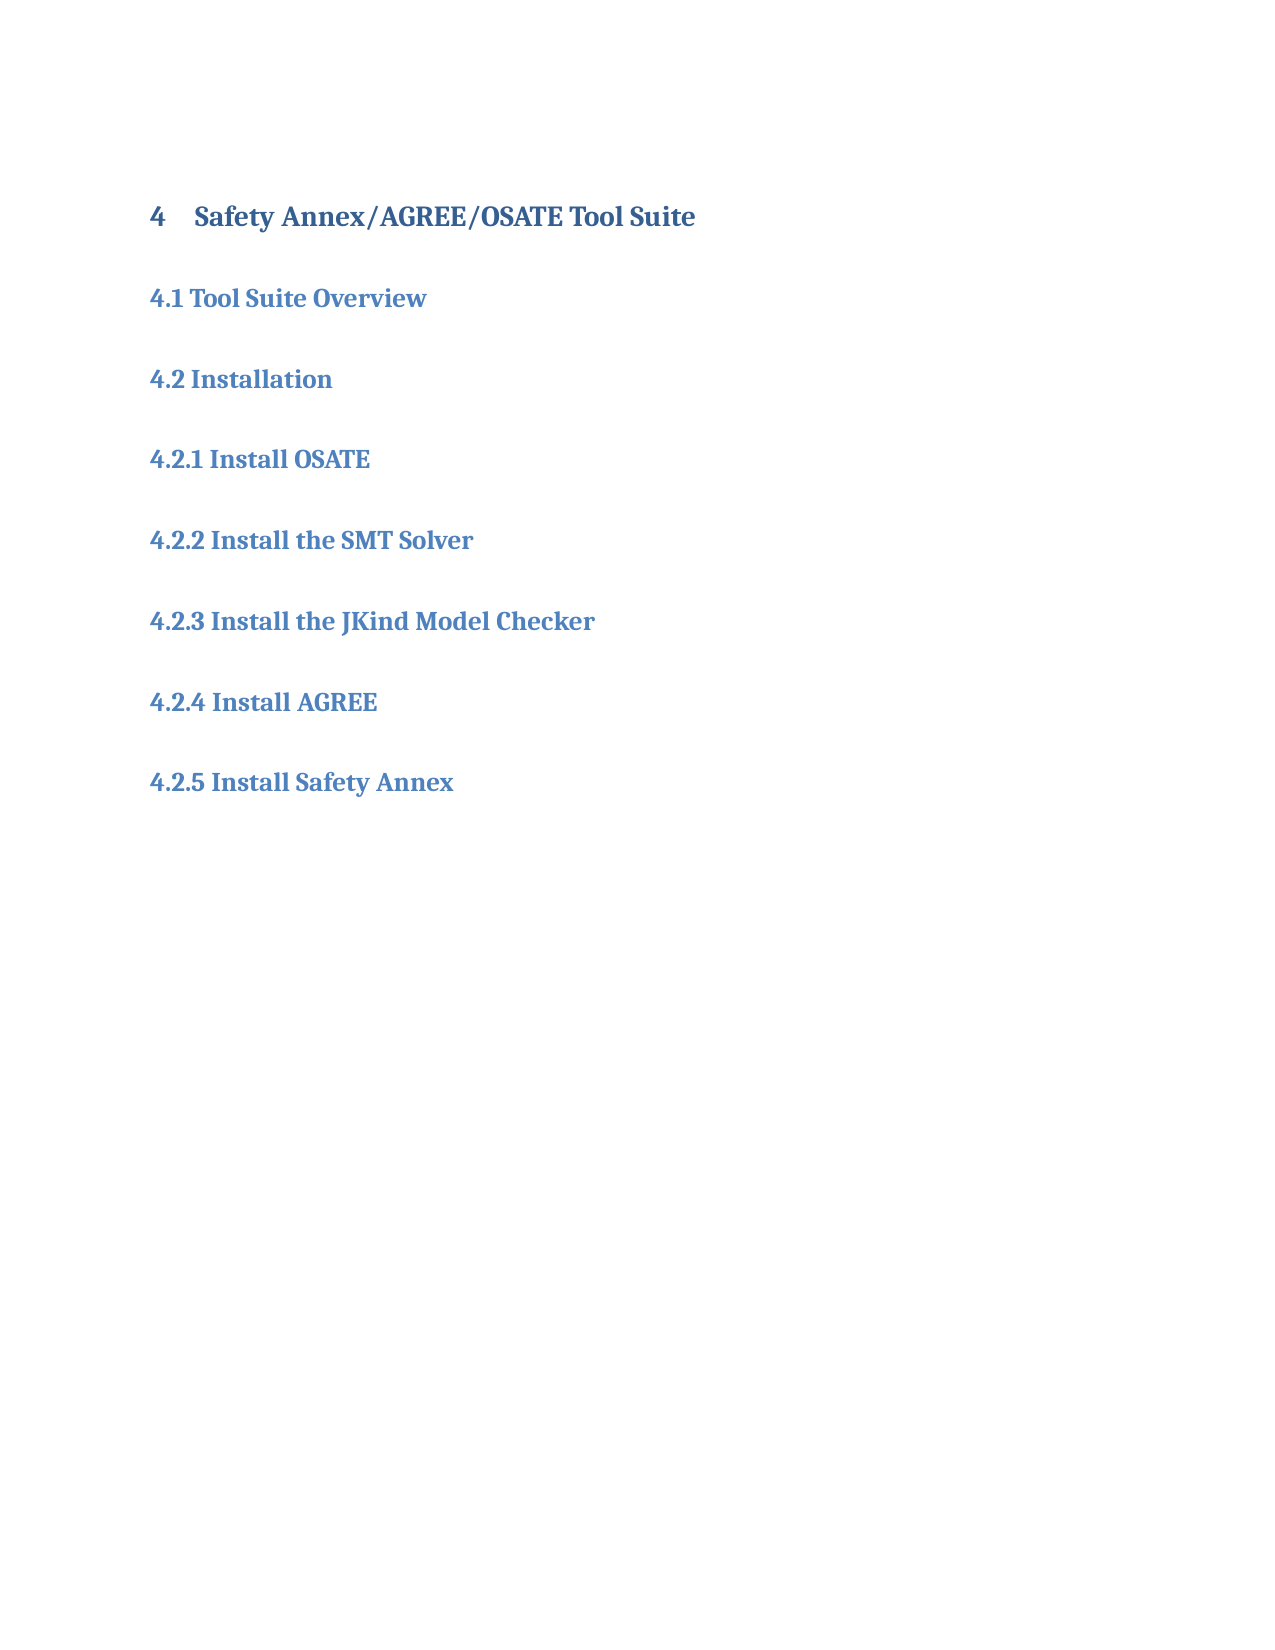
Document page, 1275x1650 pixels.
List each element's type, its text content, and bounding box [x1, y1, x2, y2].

subtitle 4.2 Installation [150, 364, 1125, 395]
subtitle 4.2.2 Install the SMT Solver [150, 525, 1125, 556]
subtitle 4.2.1 Install OSATE [150, 444, 1125, 476]
subtitle 4.2.5 Install Safety Annex [150, 767, 1125, 799]
subtitle 4.1 Tool Suite Overview [150, 283, 1125, 314]
subtitle Safety Annex/AGREE/OSATE Tool Suite [150, 200, 1125, 233]
subtitle 4.2.3 Install the JKind Model Checker [150, 606, 1125, 637]
subtitle 4.2.4 Install AGREE [150, 687, 1125, 718]
